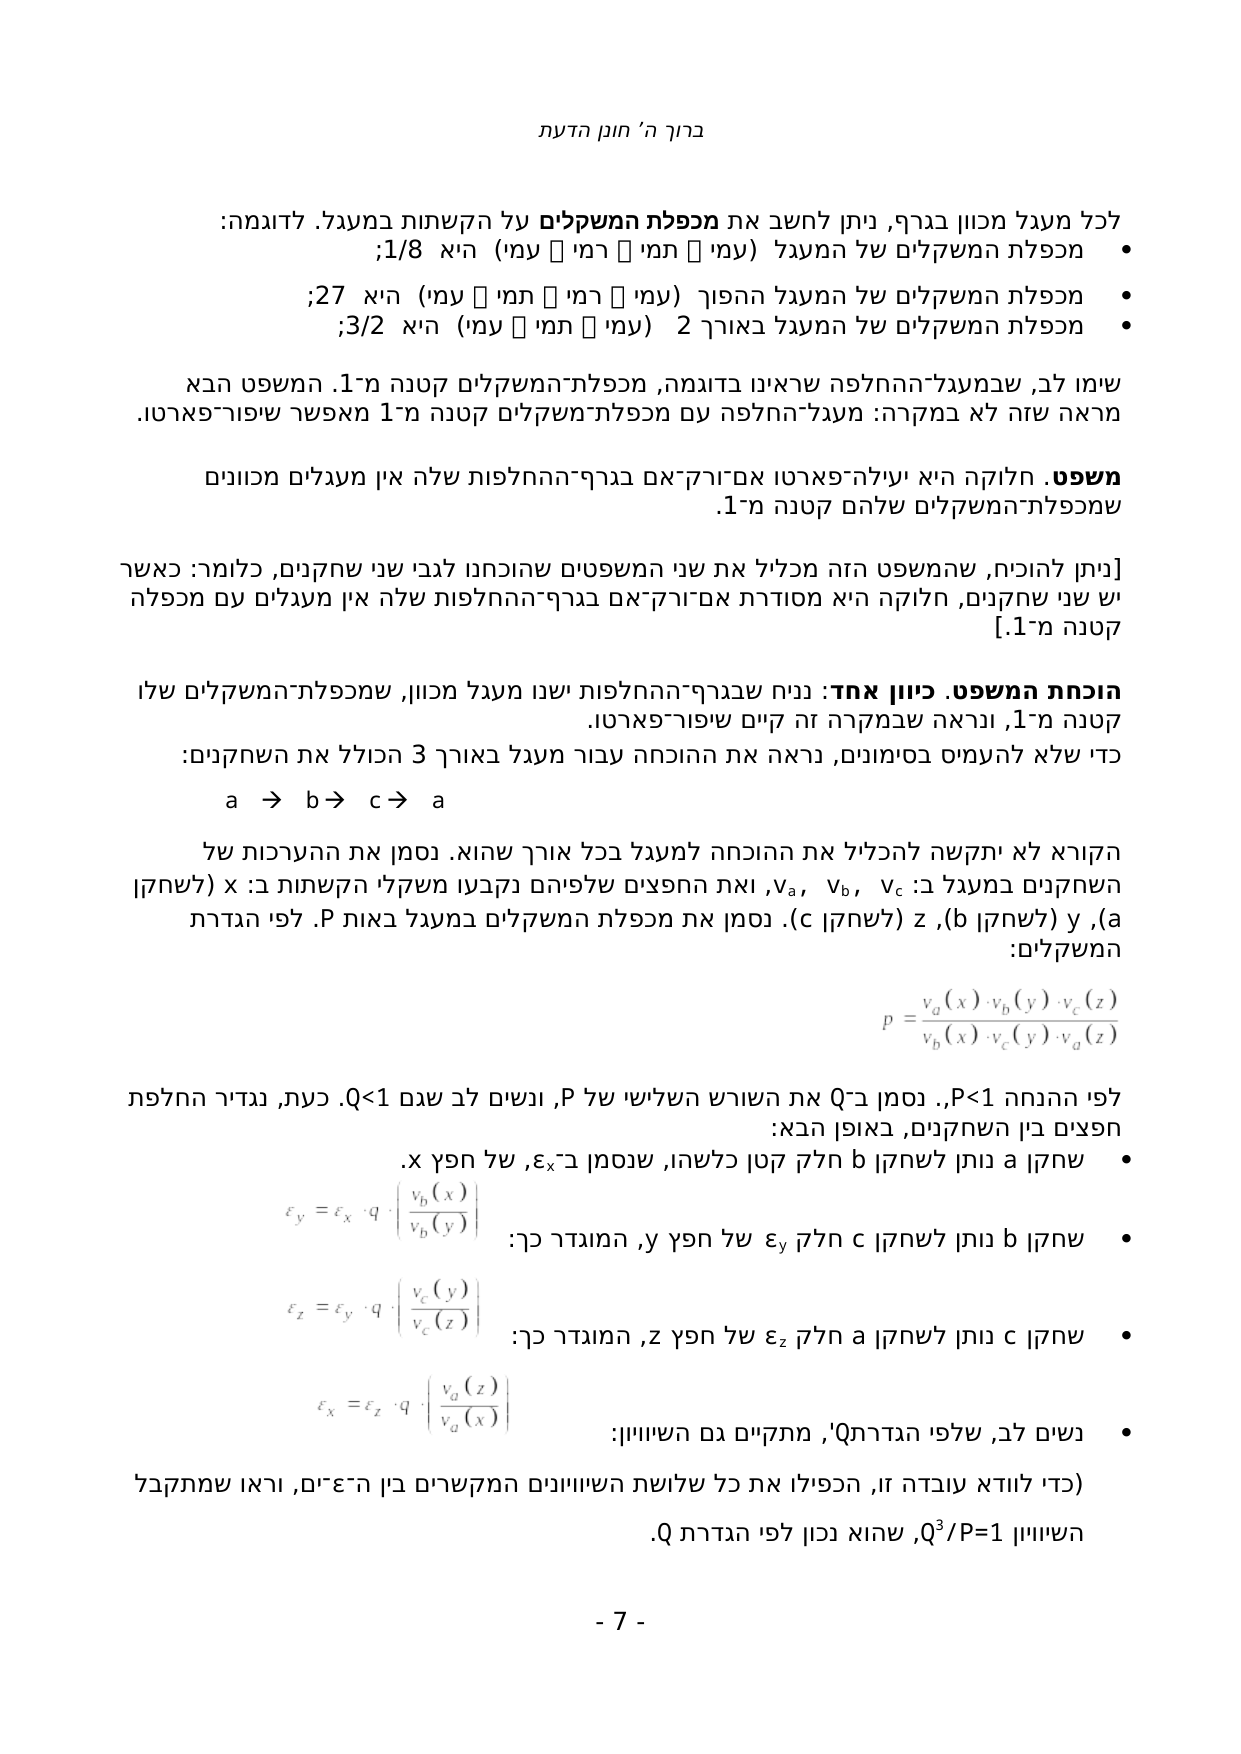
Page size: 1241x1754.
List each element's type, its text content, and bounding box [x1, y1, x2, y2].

list מכפלת המשקלים של המעגל באורך 2 (עמי  תמי  עמי) היא 3/2; [118, 311, 1122, 340]
text הוכחת המשפט. כיוון אחד: נניח שבגרף־ההחלפות ישנו מעגל מכוון, שמכפלת־המשקלים שלו קטנה מ־1, ונראה שבמקרה זה קיים שיפור־פארטו. [118, 676, 1122, 734]
text לכל מעגל מכוון בגרף, ניתן לחשב את מכפלת המשקלים על הקשתות במעגל. לדוגמה: [118, 206, 1122, 235]
text לפי ההנחה P<1,. נסמן ב־Q את השורש השלישי של P, ונשים לב שגם Q<1. כעת, נגדיר החלפת חפצים בין השחקנים, באופן הבא: [118, 1079, 1122, 1143]
text הקורא לא יתקשה להכליל את ההוכחה למעגל בכל אורך שהוא. נסמן את ההערכות של השחקנים במעגל ב: va, vb, vc, ואת החפצים שלפיהם נקבעו משקלי הקשתות ב: x (לשחקן a), y (לשחקן b), z (לשחקן c). נסמן את מכפלת המשקלים במעגל באות P. לפי הגדרת המשקלים: [118, 837, 1122, 964]
list שחקן b נותן לשחקן c חלק εy של חפץ y, המוגדר כך: [118, 1175, 1122, 1255]
text (כדי לוודא עובדה זו, הכפילו את כל שלושת השיוויונים המקשרים בין ה־ε־ים, וראו שמתקבל השיוויון Q3/P=1, שהוא נכון לפי הגדרת Q. [118, 1466, 1084, 1548]
text שימו לב, שבמעגל־ההחלפה שראינו בדוגמה, מכפלת־המשקלים קטנה מ־1. המשפט הבא מראה שזה לא במקרה: מעגל־החלפה עם מכפלת־משקלים קטנה מ־1 מאפשר שיפור־פארטו. [118, 369, 1122, 428]
text a  b c a [207, 784, 1122, 815]
list מכפלת המשקלים של המעגל (עמי  תמי  רמי  עמי) היא 1/8; [118, 235, 1122, 264]
text משפט. חלוקה היא יעילה־פארטו אם־ורק־אם בגרף־ההחלפות שלה אין מעגלים מכוונים שמכפלת־המשקלים שלהם קטנה מ־1. [118, 462, 1122, 520]
list מכפלת המשקלים של המעגל ההפוך (עמי  רמי  תמי  עמי) היא 27; [118, 279, 1122, 311]
list שחקן c נותן לשחקן a חלק εz של חפץ z, המוגדר כך: [118, 1272, 1122, 1352]
list נשים לב, שלפי הגדרתQ', מתקיים גם השיוויון: [118, 1369, 1122, 1449]
text כדי שלא להעמיס בסימונים, נראה את ההוכחה עבור מעגל באורך 3 הכולל את השחקנים: [118, 740, 1122, 769]
text [ניתן להוכיח, שהמשפט הזה מכליל את שני המשפטים שהוכחנו לגבי שני שחקנים, כלומר: כאשר יש שני שחקנים, חלוקה היא מסודרת אם־ורק־אם בגרף־ההחלפות שלה אין מעגלים עם מכפלה קטנה מ־1.] [118, 554, 1122, 642]
list שחקן a נותן לשחקן b חלק קטן כלשהו, שנסמן ב־εx, של חפץ x. [118, 1143, 1122, 1175]
